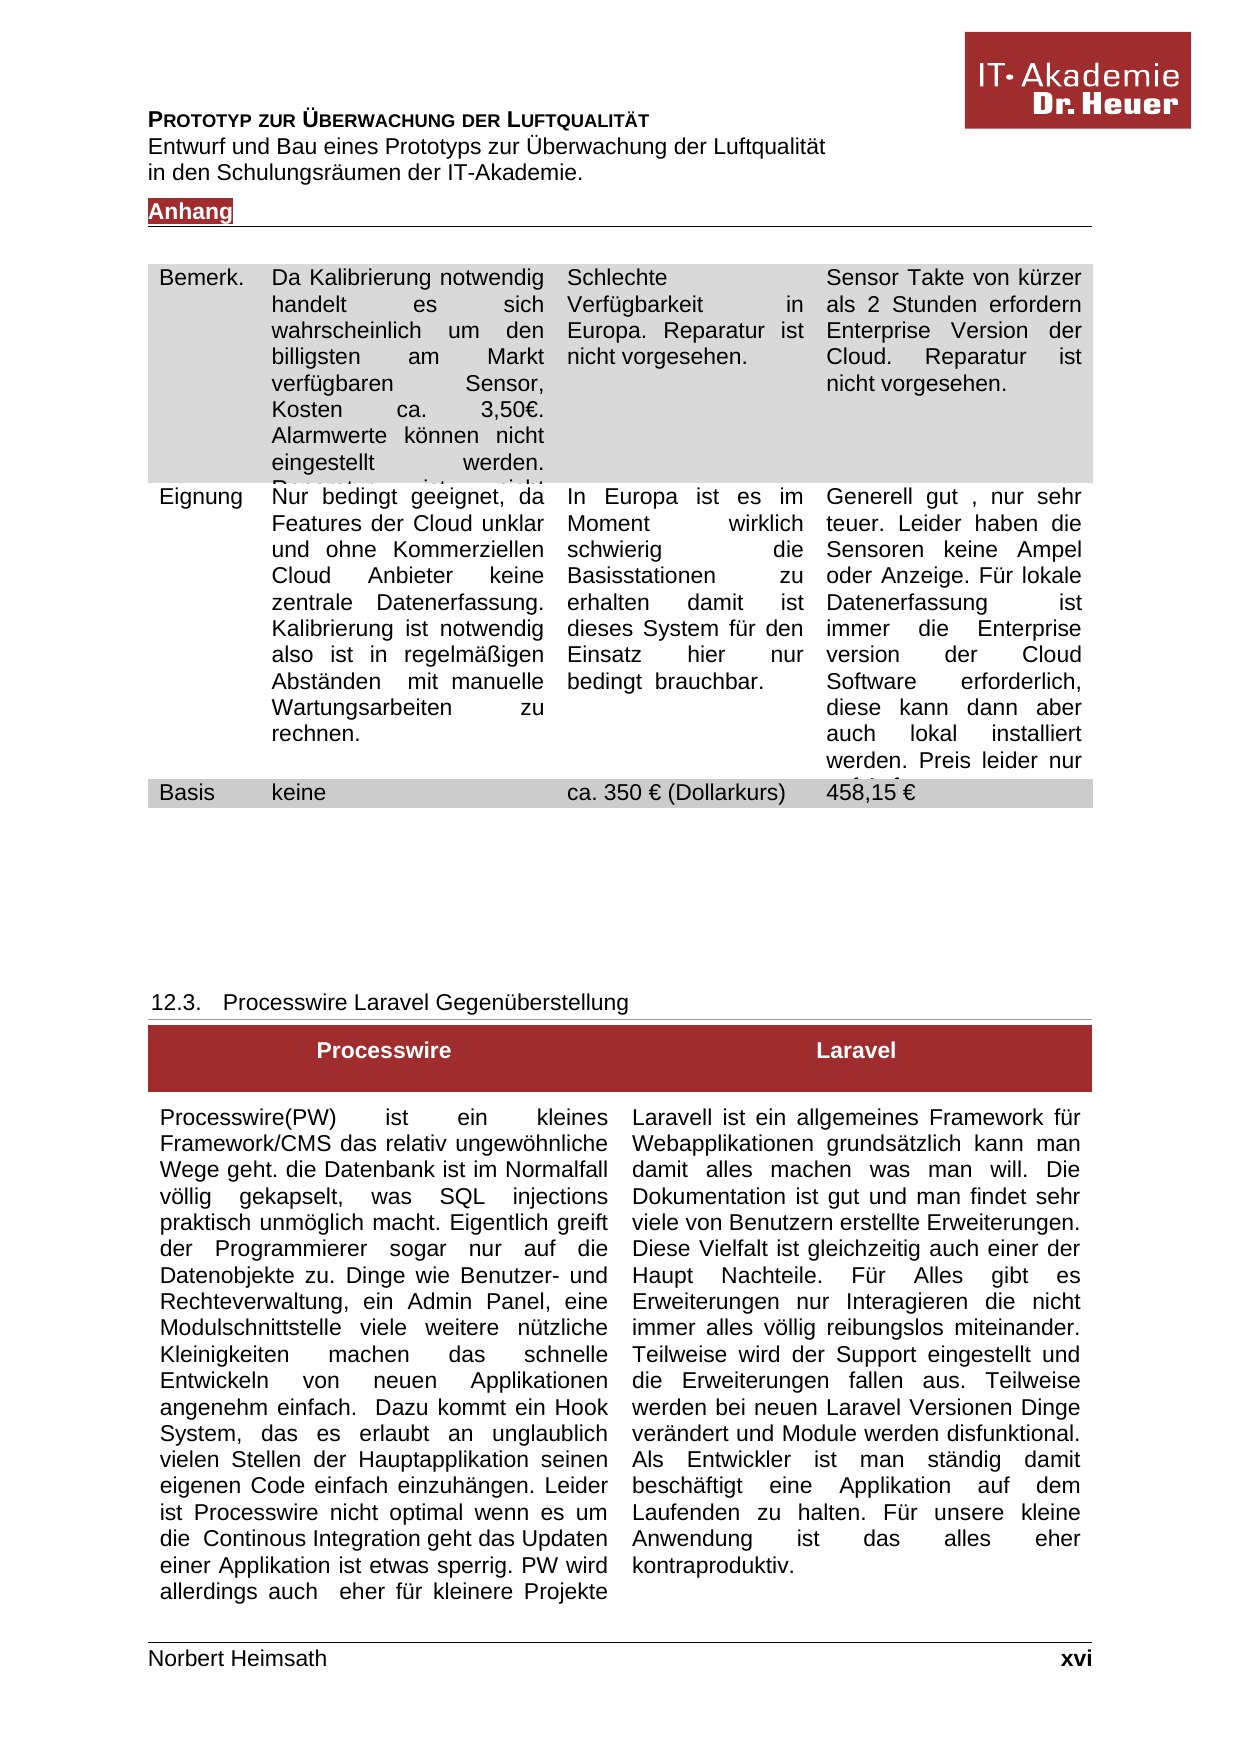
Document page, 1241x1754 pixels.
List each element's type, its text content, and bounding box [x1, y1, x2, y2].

table_cell keine [260, 779, 556, 808]
subtitle Processwire Laravel Gegenüberstellung [148, 986, 1092, 1019]
table_cell Bemerk. [148, 264, 260, 483]
table_cell 458,15 € [815, 779, 1093, 808]
table_cell ca. 350 € (Dollarkurs) [556, 779, 815, 808]
table_cell Nur bedingt geeignet, da Features der Cloud unklar und ohne Kommerziellen Cloud Anbieter keine zentrale Datenerfassung. Kalibrierung ist notwendig also ist in regelmäßigen Abständen mit manuelle Wartungsarbeiten zu rechnen. [260, 483, 556, 778]
table_cell Eignung [148, 483, 260, 778]
table_cell Sensor Takte von kürzer als 2 Stunden erfordern Enterprise Version der Cloud. Reparatur ist nicht vorgesehen. [815, 264, 1093, 483]
table_cell Basis [148, 779, 260, 808]
table_header Laravel [620, 1025, 1092, 1092]
table_cell Schlechte Verfügbarkeit in Europa. Reparatur ist nicht vorgesehen. [556, 264, 815, 483]
table_cell Generell gut , nur sehr teuer. Leider haben die Sensoren keine Ampel oder Anzeige. Für lokale Datenerfassung ist immer die Enterprise version der Cloud Software erforderlich, diese kann dann aber auch lokal installiert werden. Preis leider nur auf Anfrage. [815, 483, 1093, 778]
table_cell Processwire(PW) ist ein kleines Framework/CMS das relativ ungewöhnliche Wege geht. die Datenbank ist im Normalfall völlig gekapselt, was SQL injections praktisch unmöglich macht. Eigentlich greift der Programmierer sogar nur auf die Datenobjekte zu. Dinge wie Benutzer- und Rechteverwaltung, ein Admin Panel, eine Modulschnittstelle viele weitere nützliche Kleinigkeiten machen das schnelle Entwickeln von neuen Applikationen angenehm einfach. Dazu kommt ein Hook System, das es erlaubt an unglaublich vielen Stellen der Hauptapplikation seinen eigenen Code einfach einzuhängen. Leider ist Processwire nicht optimal wenn es um die Continous Integration geht das Updaten einer Applikation ist etwas sperrig. PW wird allerdings auch eher für kleinere Projekte [148, 1092, 620, 1616]
table_cell Da Kalibrierung notwendig handelt es sich wahrscheinlich um den billigsten am Markt verfügbaren Sensor, Kosten ca. 3,50€. Alarmwerte können nicht eingestellt werden. Reparatur ist nicht vorgesehen. [260, 264, 556, 483]
table_header Processwire [148, 1025, 620, 1092]
table_cell Laravell ist ein allgemeines Framework für Webapplikationen grundsätzlich kann man damit alles machen was man will. Die Dokumentation ist gut und man findet sehr viele von Benutzern erstellte Erweiterungen. Diese Vielfalt ist gleichzeitig auch einer der Haupt Nachteile. Für Alles gibt es Erweiterungen nur Interagieren die nicht immer alles völlig reibungslos miteinander. Teilweise wird der Support eingestellt und die Erweiterungen fallen aus. Teilweise werden bei neuen Laravel Versionen Dinge verändert und Module werden disfunktional. Als Entwickler ist man ständig damit beschäftigt eine Applikation auf dem Laufenden zu halten. Für unsere kleine Anwendung ist das alles eher kontraproduktiv. [620, 1092, 1092, 1616]
table_cell In Europa ist es im Moment wirklich schwierig die Basisstationen zu erhalten damit ist dieses System für den Einsatz hier nur bedingt brauchbar. [556, 483, 815, 778]
